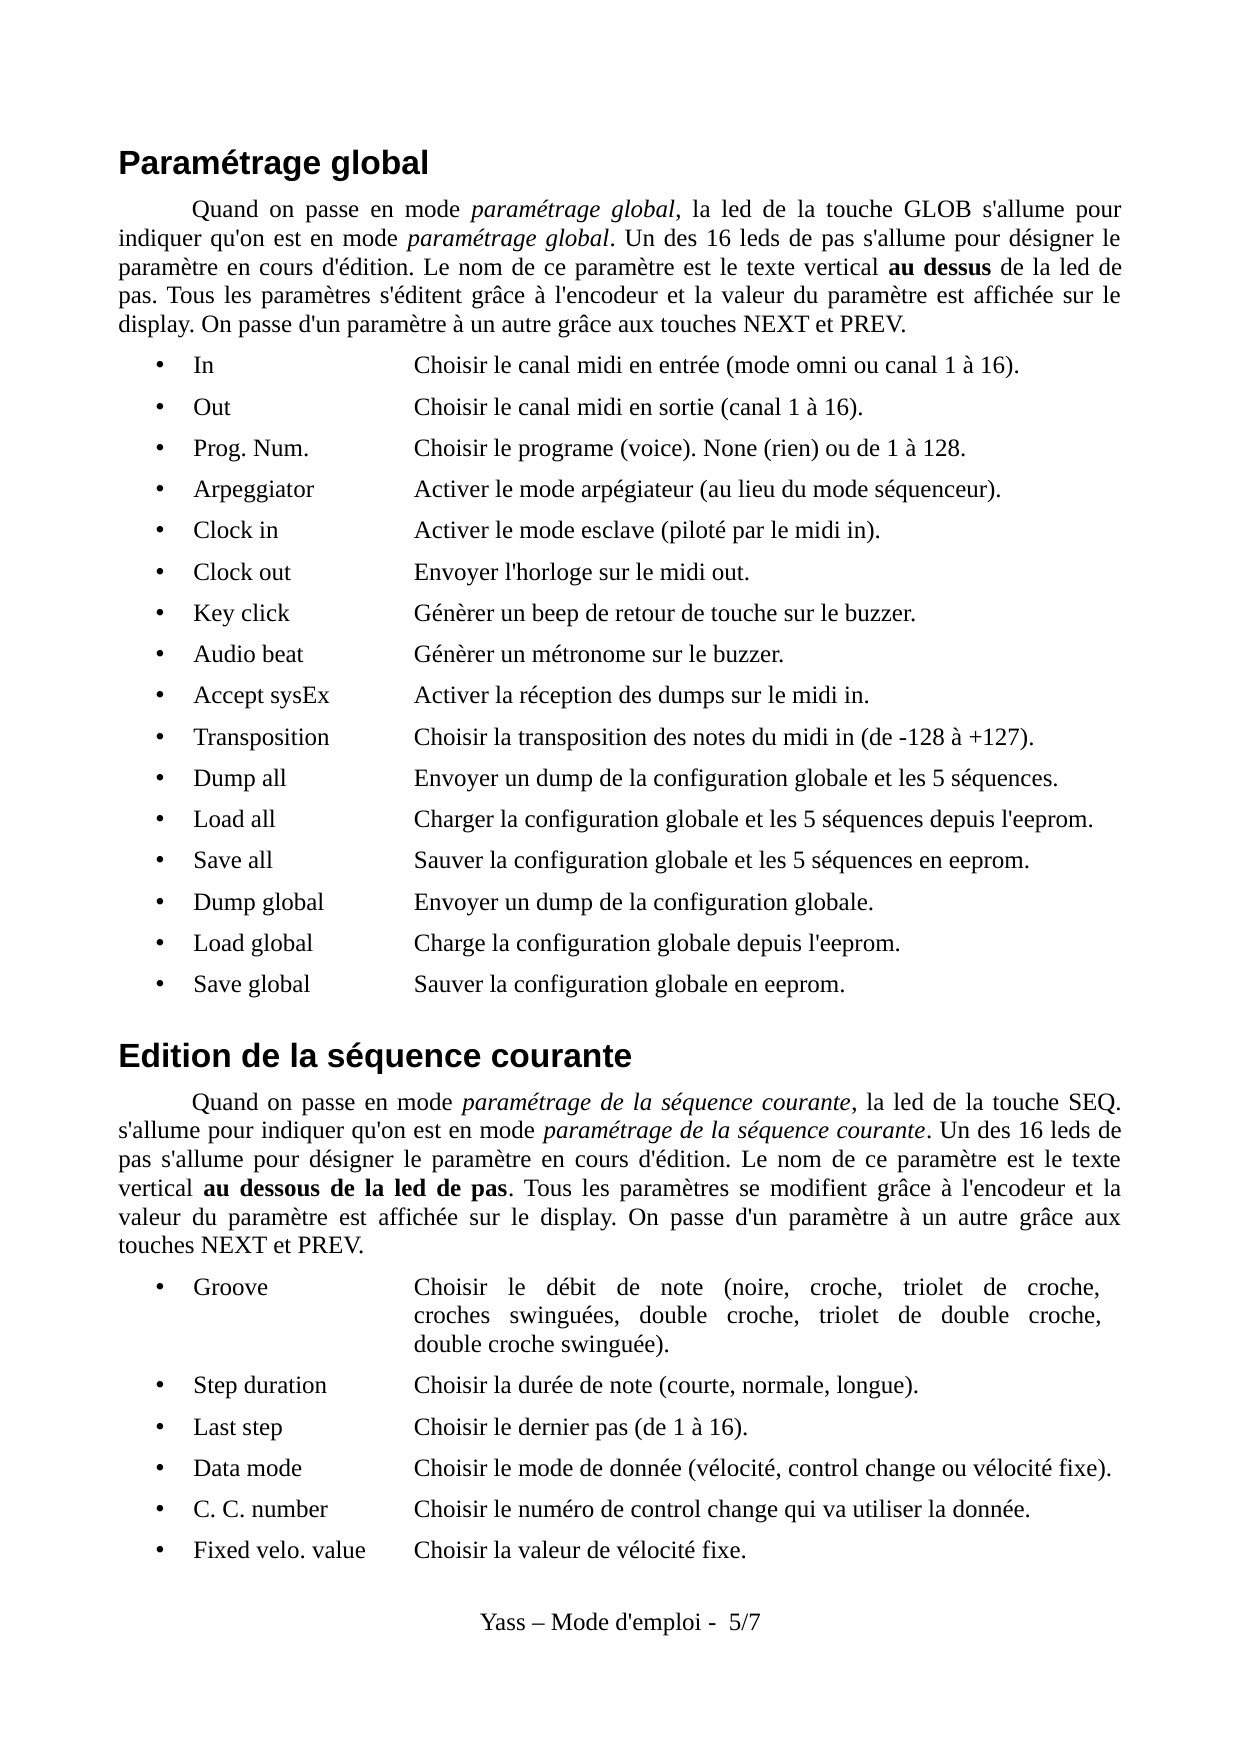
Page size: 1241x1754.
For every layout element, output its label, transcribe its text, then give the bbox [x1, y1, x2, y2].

list Transposition Choisir la transposition des notes du midi in (de -128 à +127). [156, 722, 1122, 751]
list Audio beat Génèrer un métronome sur le buzzer. [156, 639, 1122, 668]
list Load all Charger la configuration globale et les 5 séquences depuis l'eeprom. [156, 804, 1122, 833]
list Clock out Envoyer l'horloge sur le midi out. [156, 557, 1122, 586]
subtitle Edition de la séquence courante [118, 1036, 1122, 1074]
list Last step Choisir le dernier pas (de 1 à 16). [156, 1412, 1122, 1440]
subtitle Paramétrage global [118, 143, 1122, 182]
list Accept sysEx Activer la réception des dumps sur le midi in. [156, 681, 1122, 709]
list In Choisir le canal midi en entrée (mode omni ou canal 1 à 16). [156, 351, 1122, 379]
list Key click Génèrer un beep de retour de touche sur le buzzer. [156, 598, 1122, 627]
list Dump global Envoyer un dump de la configuration globale. [156, 887, 1122, 916]
text Quand on passe en mode paramétrage de la séquence courante, la led de la touche SEQ. s'allume pour indiquer qu'on est en mode paramétrage de la séquence courante. Un des 16 leds de pas s'allume pour désigner le paramètre en cours d'édition. Le nom de ce paramètre est le texte vertical au dessous de la led de pas. Tous les paramètres se modifient grâce à l'encodeur et la valeur du paramètre est affichée sur le display. On passe d'un paramètre à un autre grâce aux touches NEXT et PREV. [118, 1087, 1122, 1259]
list Groove Choisir le débit de note (noire, croche, triolet de croche, croches swinguées, double croche, triolet de double croche, double croche swinguée). [156, 1272, 1122, 1358]
list Prog. Num. Choisir le programe (voice). None (rien) ou de 1 à 128. [156, 433, 1122, 462]
list Save all Sauver la configuration globale et les 5 séquences en eeprom. [156, 846, 1122, 874]
list Arpeggiator Activer le mode arpégiateur (au lieu du mode séquenceur). [156, 474, 1122, 503]
list Load global Charge la configuration globale depuis l'eeprom. [156, 928, 1122, 957]
list Clock in Activer le mode esclave (piloté par le midi in). [156, 516, 1122, 544]
list Save global Sauver la configuration globale en eeprom. [156, 969, 1122, 998]
list C. C. number Choisir le numéro de control change qui va utiliser la donnée. [156, 1494, 1122, 1523]
list Data mode Choisir le mode de donnée (vélocité, control change ou vélocité fixe). [156, 1453, 1122, 1482]
list Step duration Choisir la durée de note (courte, normale, longue). [156, 1370, 1122, 1399]
list Dump all Envoyer un dump de la configuration globale et les 5 séquences. [156, 763, 1122, 792]
list Fixed velo. value Choisir la valeur de vélocité fixe. [156, 1535, 1122, 1564]
text Quand on passe en mode paramétrage global, la led de la touche GLOB s'allume pour indiquer qu'on est en mode paramétrage global. Un des 16 leds de pas s'allume pour désigner le paramètre en cours d'édition. Le nom de ce paramètre est le texte vertical au dessus de la led de pas. Tous les paramètres s'éditent grâce à l'encodeur et la valeur du paramètre est affichée sur le display. On passe d'un paramètre à un autre grâce aux touches NEXT et PREV. [118, 194, 1122, 338]
list Out Choisir le canal midi en sortie (canal 1 à 16). [156, 392, 1122, 421]
